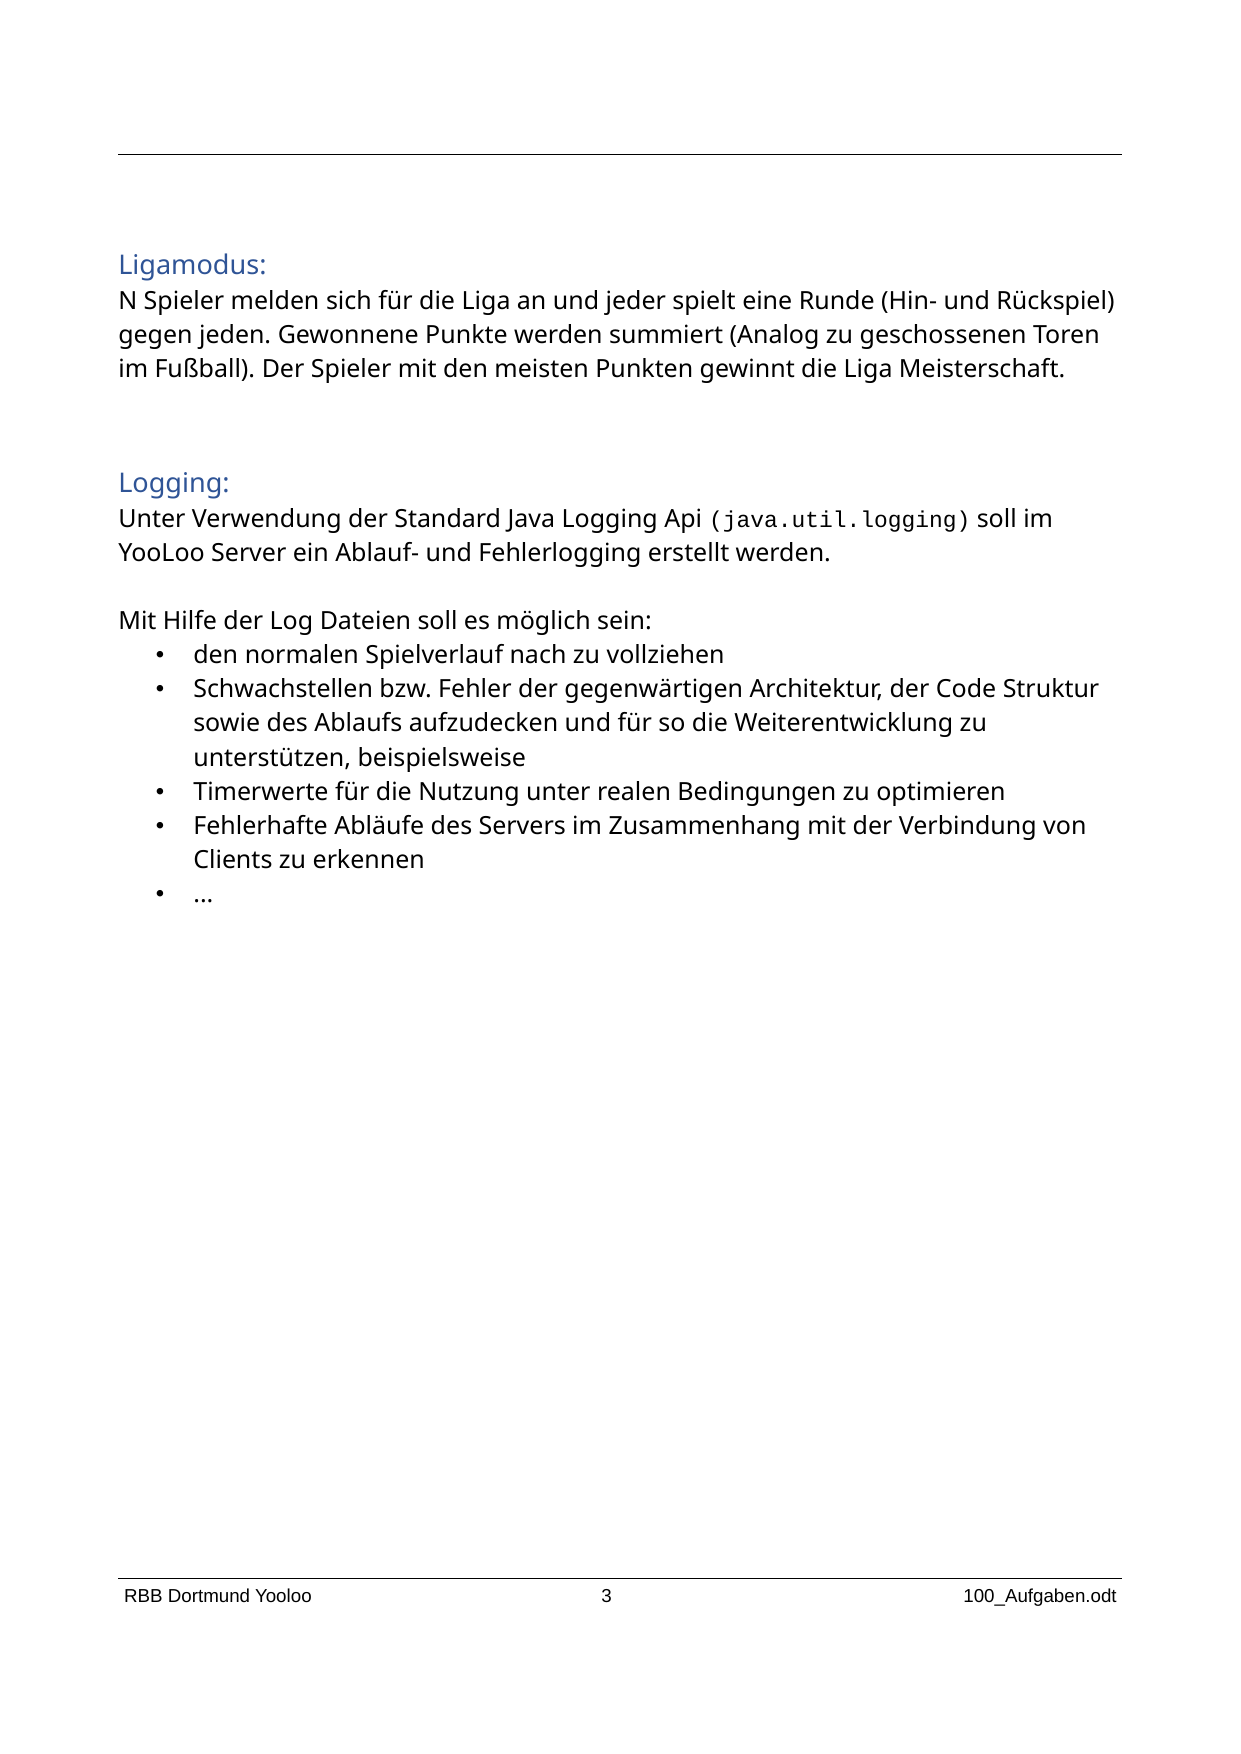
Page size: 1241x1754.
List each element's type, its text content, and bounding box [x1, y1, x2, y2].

text Mit Hilfe der Log Dateien soll es möglich sein: [118, 603, 1122, 637]
list Timerwerte für die Nutzung unter realen Bedingungen zu optimieren [156, 773, 1122, 807]
subtitle Logging: [118, 464, 1122, 501]
text N Spieler melden sich für die Liga an und jeder spielt eine Runde (Hin- und Rückspiel) gegen jeden. Gewonnene Punkte werden summiert (Analog zu geschossenen Toren im Fußball). Der Spieler mit den meisten Punkten gewinnt die Liga Meisterschaft. [118, 282, 1122, 384]
text Unter Verwendung der Standard Java Logging Api (java.util.logging) soll im YooLoo Server ein Ablauf- und Fehlerlogging erstellt werden. [118, 501, 1122, 569]
list Fehlerhafte Abläufe des Servers im Zusammenhang mit der Verbindung von Clients zu erkennen [156, 807, 1122, 875]
list Schwachstellen bzw. Fehler der gegenwärtigen Architektur, der Code Struktur sowie des Ablaufs aufzudecken und für so die Weiterentwicklung zu unterstützen, beispielsweise [156, 671, 1122, 773]
list den normalen Spielverlauf nach zu vollziehen [156, 637, 1122, 671]
subtitle Ligamodus: [118, 246, 1122, 282]
list ... [156, 875, 1122, 909]
